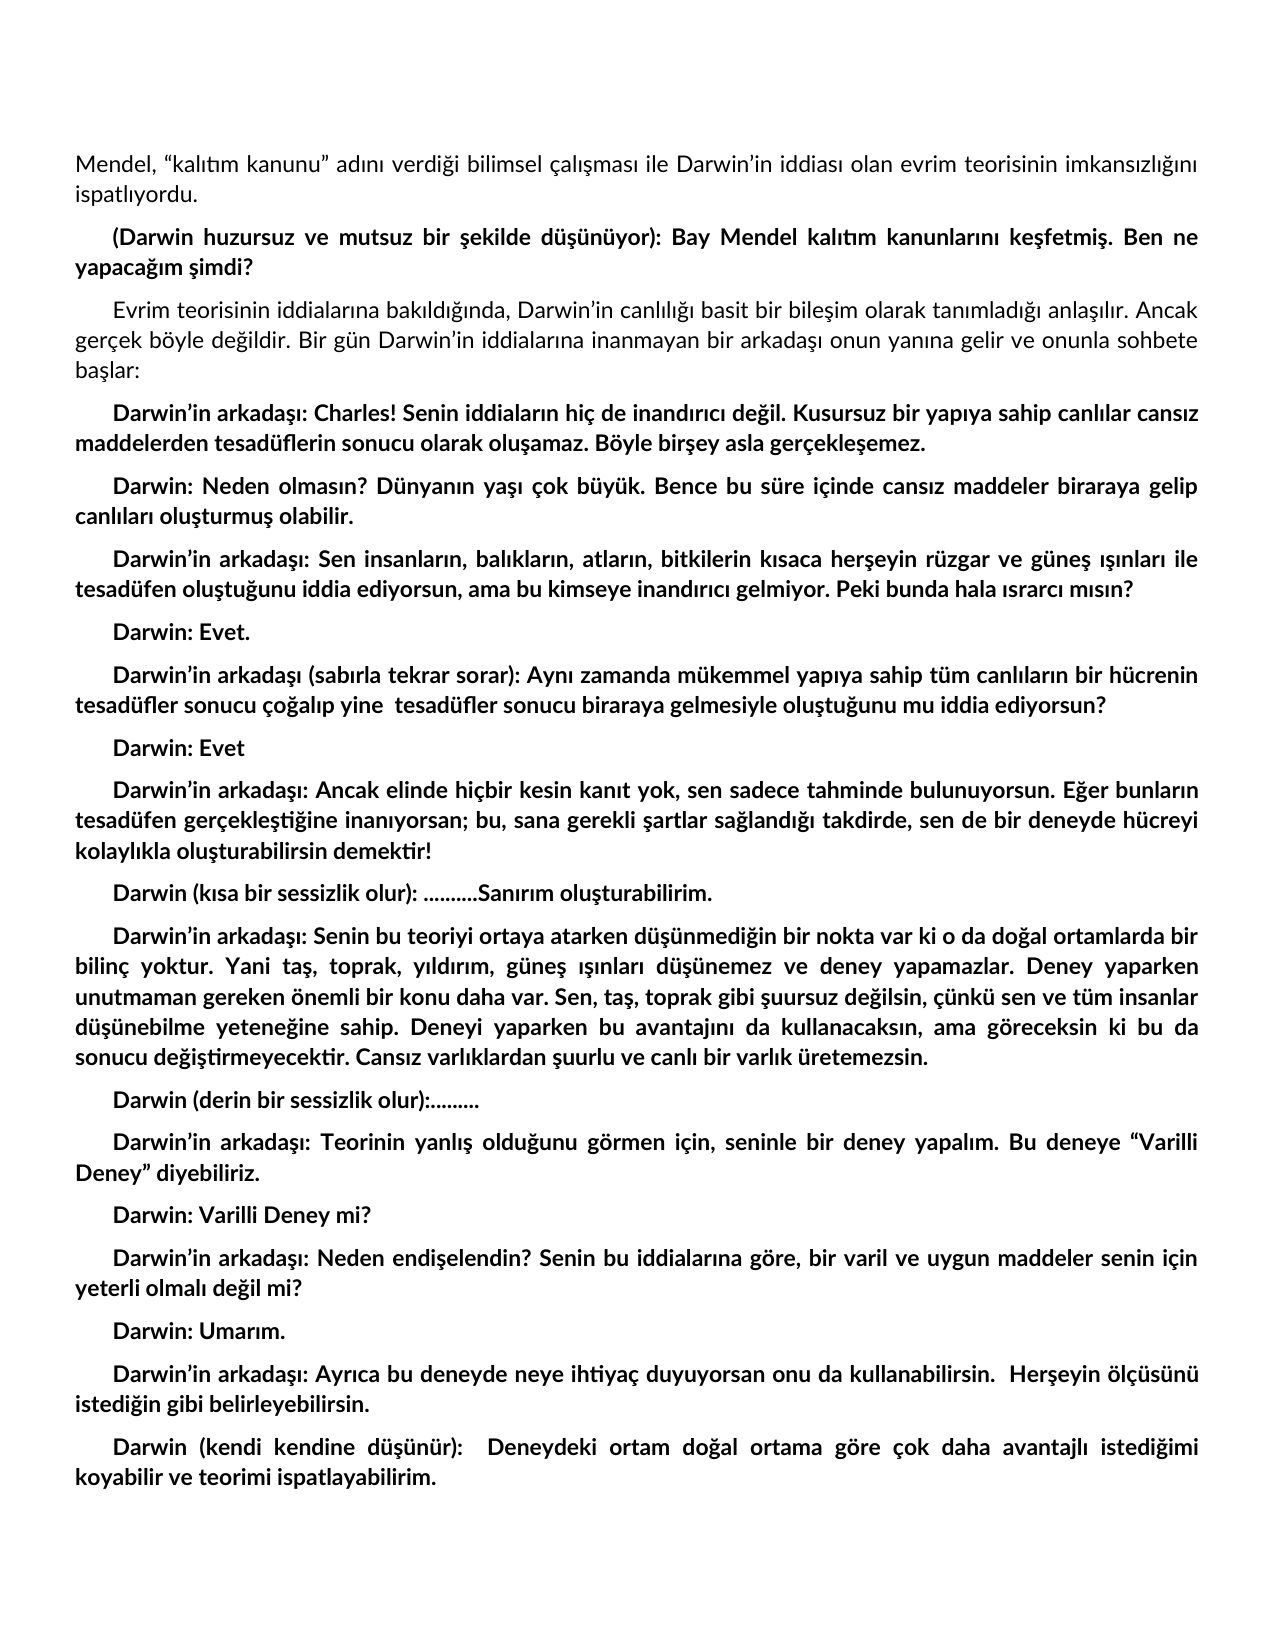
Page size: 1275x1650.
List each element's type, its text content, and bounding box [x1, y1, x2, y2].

text Darwin’in arkadaşı: Senin bu teoriyi ortaya atarken düşünmediğin bir nokta var ki o da doğal ortamlarda bir bilinç yoktur. Yani taş, toprak, yıldırım, güneş ışınları düşünemez ve deney yapamazlar. Deney yaparken unutmaman gereken önemli bir konu daha var. Sen, taş, toprak gibi şuursuz değilsin, çünkü sen ve tüm insanlar düşünebilme yeteneğine sahip. Deneyi yaparken bu avantajını da kullanacaksın, ama göreceksin ki bu da sonucu değiştirmeyecektir. Cansız varlıklardan şuurlu ve canlı bir varlık üretemezsin. [75, 922, 1200, 1070]
text Darwin’in arkadaşı: Sen insanların, balıkların, atların, bitkilerin kısaca herşeyin rüzgar ve güneş ışınları ile tesadüfen oluştuğunu iddia ediyorsun, ama bu kimseye inandırıcı gelmiyor. Peki bunda hala ısrarcı mısın? [75, 545, 1200, 602]
text Darwin: Neden olmasın? Dünyanın yaşı çok büyük. Bence bu süre içinde cansız maddeler biraraya gelip canlıları oluşturmuş olabilir. [75, 472, 1200, 529]
text Darwin’in arkadaşı (sabırla tekrar sorar): Aynı zamanda mükemmel yapıya sahip tüm canlıların bir hücrenin tesadüfler sonucu çoğalıp yine tesadüfler sonucu biraraya gelmesiyle oluştuğunu mu iddia ediyorsun? [75, 660, 1200, 718]
text Darwin’in arkadaşı: Ancak elinde hiçbir kesin kanıt yok, sen sadece tahminde bulunuyorsun. Eğer bunların tesadüfen gerçekleştiğine inanıyorsan; bu, sana gerekli şartlar sağlandığı takdirde, sen de bir deneyde hücreyi kolaylıkla oluşturabilirsin demektir! [75, 776, 1200, 864]
text Darwin (kendi kendine düşünür): Deneydeki ortam doğal ortama göre çok daha avantajlı istediğimi koyabilir ve teorimi ispatlayabilirim. [75, 1432, 1200, 1490]
text Darwin: Evet. [75, 618, 1200, 645]
text Mendel, “kalıtım kanunu” adını verdiği bilimsel çalışması ile Darwin’in iddiası olan evrim teorisinin imkansızlığını ispatlıyordu. [75, 150, 1200, 208]
text Darwin (derin bir sessizlik olur):......... [75, 1085, 1200, 1113]
text Darwin’in arkadaşı: Charles! Senin iddiaların hiç de inandırıcı değil. Kusursuz bir yapıya sahip canlılar cansız maddelerden tesadüflerin sonucu olarak oluşamaz. Böyle birşey asla gerçekleşemez. [75, 399, 1200, 457]
text Evrim teorisinin iddialarına bakıldığında, Darwin’in canlılığı basit bir bileşim olarak tanımladığı anlaşılır. Ancak gerçek böyle değildir. Bir gün Darwin’in iddialarına inanmayan bir arkadaşı onun yanına gelir ve onunla sohbete başlar: [75, 296, 1200, 384]
text Darwin’in arkadaşı: Ayrıca bu deneyde neye ihtiyaç duyuyorsan onu da kullanabilirsin. Herşeyin ölçüsünü istediğin gibi belirleyebilirsin. [75, 1359, 1200, 1417]
text Darwin: Evet [75, 733, 1200, 761]
text Darwin’in arkadaşı: Neden endişelendin? Senin bu iddialarına göre, bir varil ve uygun maddeler senin için yeterli olmalı değil mi? [75, 1244, 1200, 1301]
text Darwin’in arkadaşı: Teorinin yanlış olduğunu görmen için, seninle bir deney yapalım. Bu deneye “Varilli Deney” diyebiliriz. [75, 1128, 1200, 1186]
text (Darwin huzursuz ve mutsuz bir şekilde düşünüyor): Bay Mendel kalıtım kanunlarını keşfetmiş. Ben ne yapacağım şimdi? [75, 223, 1200, 281]
text Darwin (kısa bir sessizlik olur): ..........Sanırım oluşturabilirim. [75, 879, 1200, 907]
text Darwin: Umarım. [75, 1317, 1200, 1344]
text Darwin: Varilli Deney mi? [75, 1201, 1200, 1228]
